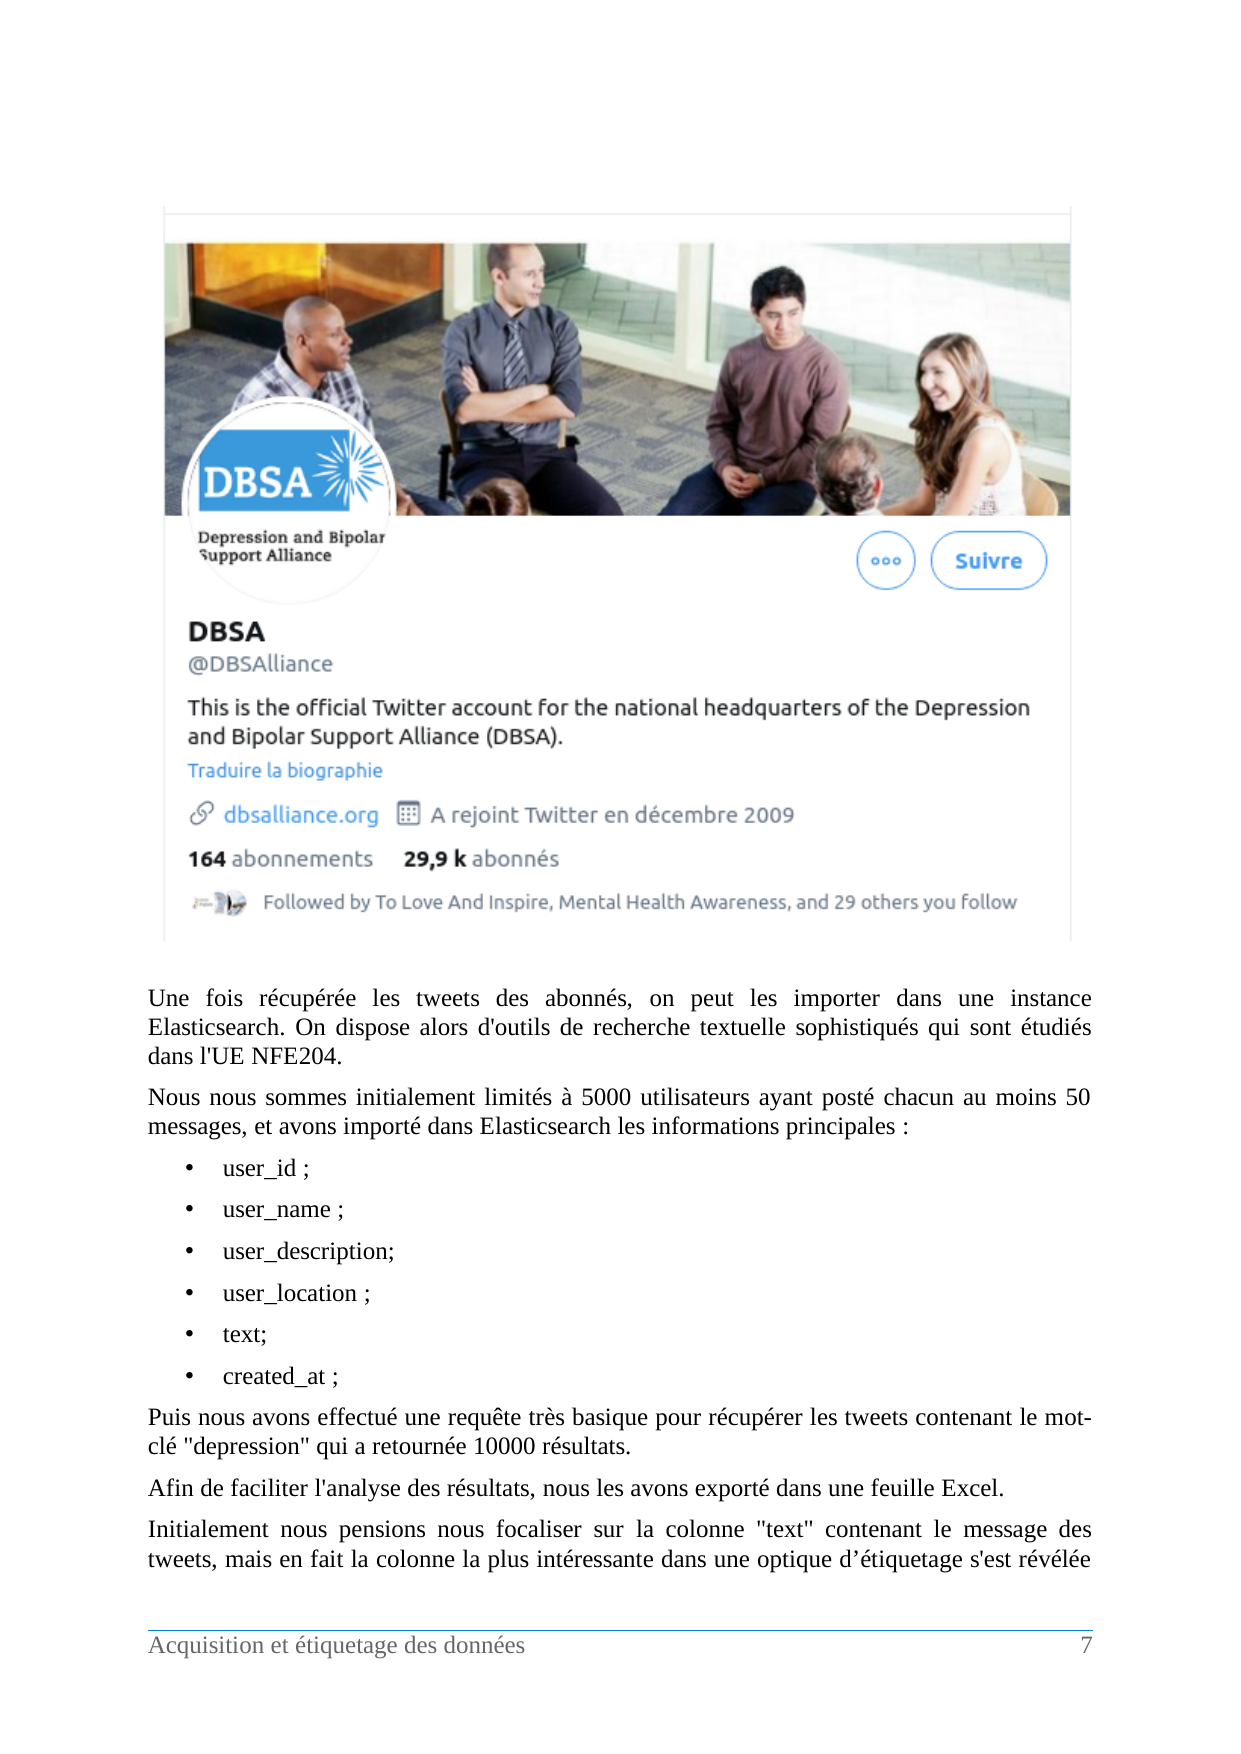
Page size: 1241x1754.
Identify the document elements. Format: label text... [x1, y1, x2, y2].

list user_location ; [185, 1277, 1093, 1307]
text Initialement nous pensions nous focaliser sur la colonne "text" contenant le message des tweets, mais en fait la colonne la plus intéressante dans une optique d’étiquetage s'est révélée [148, 1514, 1093, 1572]
picture [147, 206, 1093, 941]
text Une fois récupérée les tweets des abonnés, on peut les importer dans une instance Elasticsearch. On dispose alors d'outils de recherche textuelle sophistiqués qui sont étudiés dans l'UE NFE204. [148, 982, 1093, 1070]
text Puis nous avons effectué une requête très basique pour récupérer les tweets contenant le mot-clé "depression" qui a retournée 10000 résultats. [148, 1402, 1093, 1460]
list created_at ; [185, 1361, 1093, 1390]
list text; [185, 1319, 1093, 1348]
list user_description; [185, 1236, 1093, 1265]
text Nous nous sommes initialement limités à 5000 utilisateurs ayant posté chacun au moins 50 messages, et avons importé dans Elasticsearch les informations principales : [148, 1082, 1093, 1140]
text Afin de faciliter l'analyse des résultats, nous les avons exporté dans une feuille Excel. [148, 1473, 1093, 1502]
list user_name ; [185, 1194, 1093, 1223]
list user_id ; [185, 1153, 1093, 1182]
